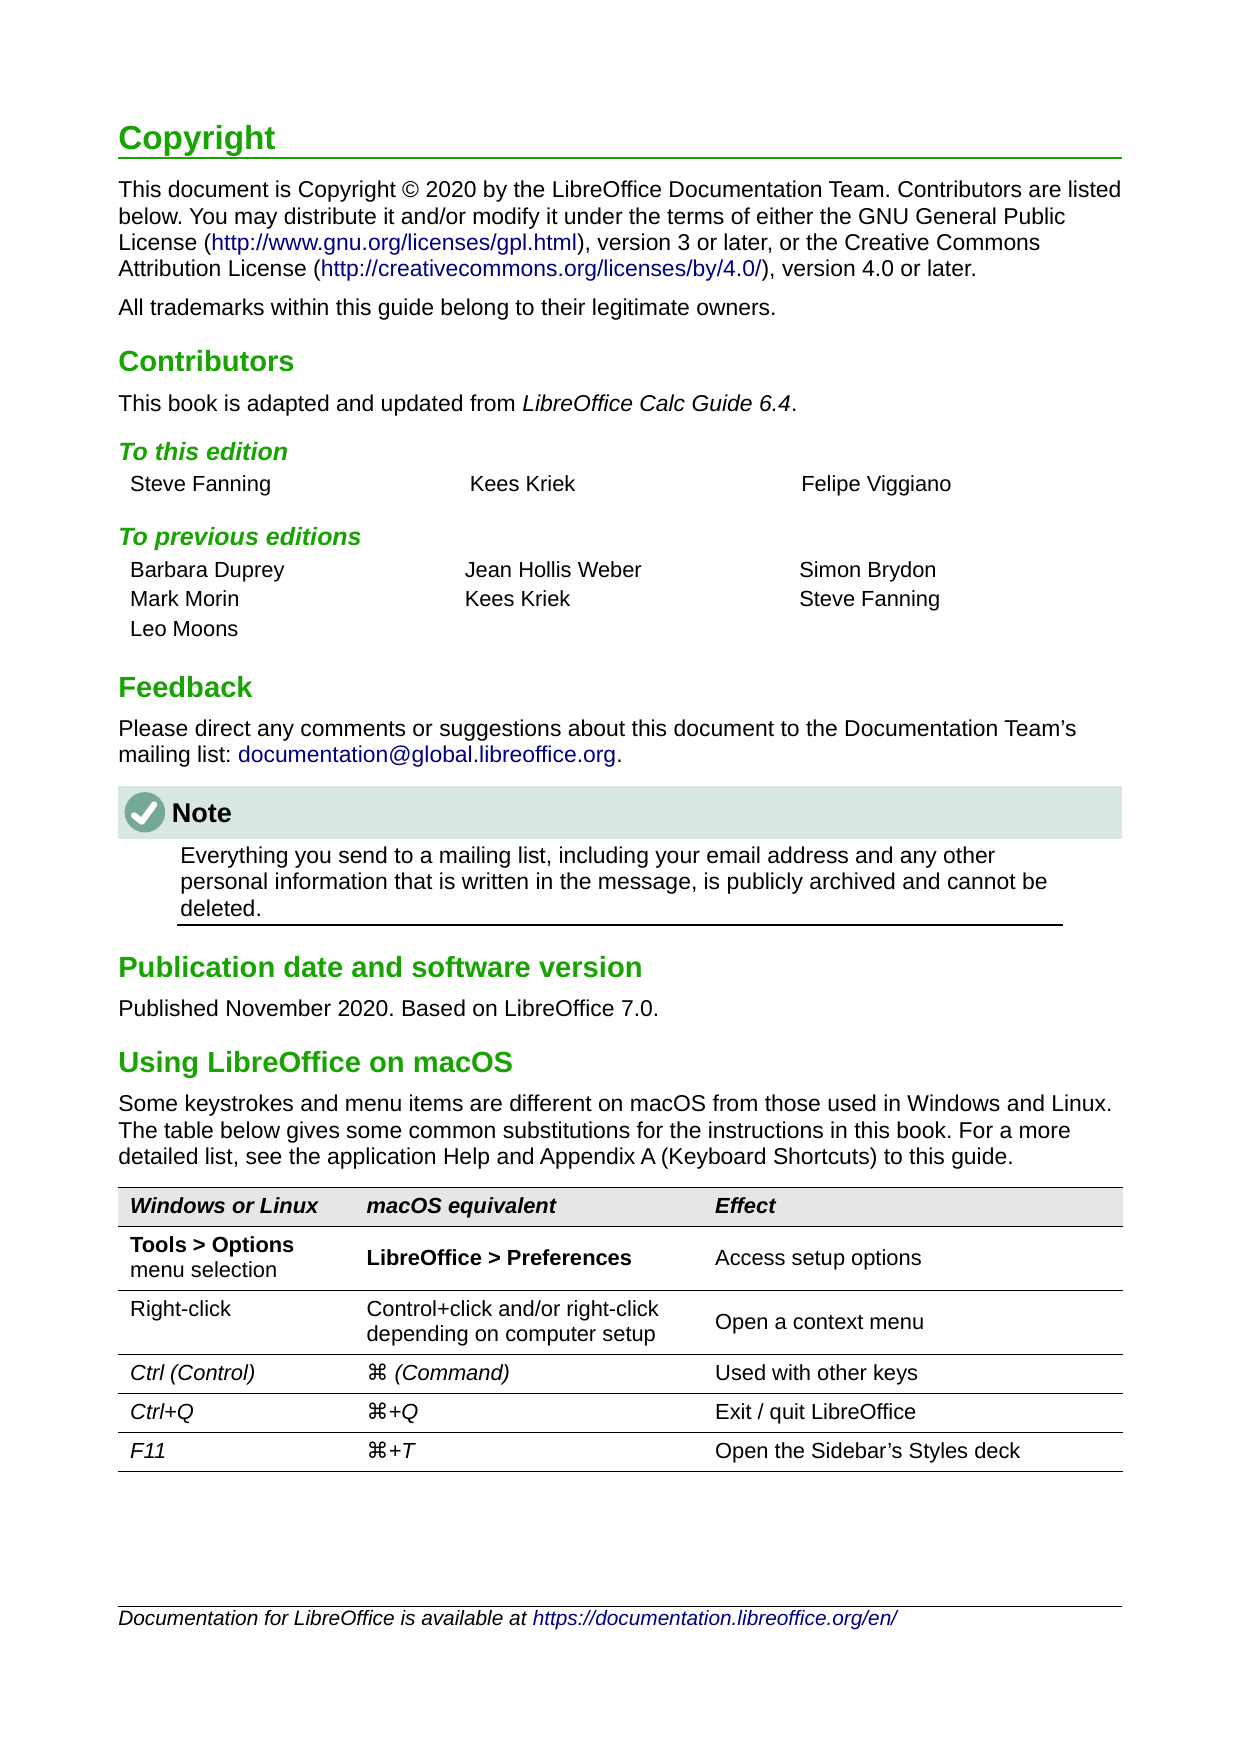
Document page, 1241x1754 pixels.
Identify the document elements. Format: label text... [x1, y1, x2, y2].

table_cell Ctrl (Control) [118, 1355, 355, 1393]
table_cell Right-click [118, 1291, 355, 1354]
subtitle Publication date and software version [118, 950, 1122, 983]
table_cell Control+click and/or right-click depending on computer setup [355, 1291, 703, 1354]
table_cell ⌘ (Command) [355, 1355, 703, 1393]
text Please direct any comments or suggestions about this document to the Documentation Team’s mailing list: documentation@global.libreoffice.org. [118, 715, 1122, 768]
table_cell Exit / quit LibreOffice [703, 1394, 1123, 1432]
table_cell ⌘+Q [355, 1394, 703, 1432]
table_header Felipe Viggiano [789, 471, 1122, 501]
table_cell F11 [118, 1433, 355, 1471]
subtitle Note [118, 786, 1122, 839]
table_cell Steve Fanning [788, 586, 1122, 616]
table_cell Kees Kriek [453, 586, 787, 616]
text This document is Copyright © 2020 by the LibreOffice Documentation Team. Contributors are listed below. You may distribute it and/or modify it under the terms of either the GNU General Public License (http://www.gnu.org/licenses/gpl.html), version 3 or later, or the Creative Commons Attribution License (http://creativecommons.org/licenses/by/4.0/), version 4.0 or later. [118, 176, 1122, 282]
table_cell [788, 616, 1122, 646]
table_cell Used with other keys [703, 1355, 1123, 1393]
text This book is adapted and updated from LibreOffice Calc Guide 6.4. [118, 389, 1122, 416]
table_header Kees Kriek [458, 471, 789, 501]
table_cell Tools > Options menu selection [118, 1227, 355, 1290]
table_header macOS equivalent [355, 1188, 703, 1226]
subtitle To previous editions [118, 522, 1122, 551]
table_cell [453, 616, 787, 646]
text Some keystrokes and menu items are different on macOS from those used in Windows and Linux. The table below gives some common substitutions for the instructions in this book. For a more detailed list, see the application Help and Appendix A (Keyboard Shortcuts) to this guide. [118, 1090, 1122, 1169]
table_header Effect [703, 1188, 1123, 1226]
table_header Steve Fanning [118, 471, 458, 501]
table_header Simon Brydon [788, 556, 1122, 586]
subtitle Contributors [118, 344, 1122, 378]
text All trademarks within this guide belong to their legitimate owners. [118, 294, 1122, 321]
table_cell Open the Sidebar’s Styles deck [703, 1433, 1123, 1471]
subtitle Copyright [118, 118, 1122, 157]
text Published November 2020. Based on LibreOffice 7.0. [118, 995, 1122, 1021]
table_cell Open a context menu [703, 1291, 1123, 1354]
subtitle Using LibreOffice on macOS [118, 1045, 1122, 1079]
table_cell Access setup options [703, 1227, 1123, 1290]
subtitle To this edition [118, 437, 1122, 465]
table_header Barbara Duprey [118, 556, 453, 586]
table_cell ⌘+T [355, 1433, 703, 1471]
table_header Windows or Linux [118, 1188, 355, 1226]
text Everything you send to a mailing list, including your email address and any other personal information that is written in the message, is publicly archived and cannot be deleted. [177, 839, 1063, 924]
table_cell LibreOffice > Preferences [355, 1227, 703, 1290]
table_cell Ctrl+Q [118, 1394, 355, 1432]
table_cell Mark Morin [118, 586, 453, 616]
table_cell Leo Moons [118, 616, 453, 646]
subtitle Feedback [118, 670, 1122, 703]
table_header Jean Hollis Weber [453, 556, 787, 586]
